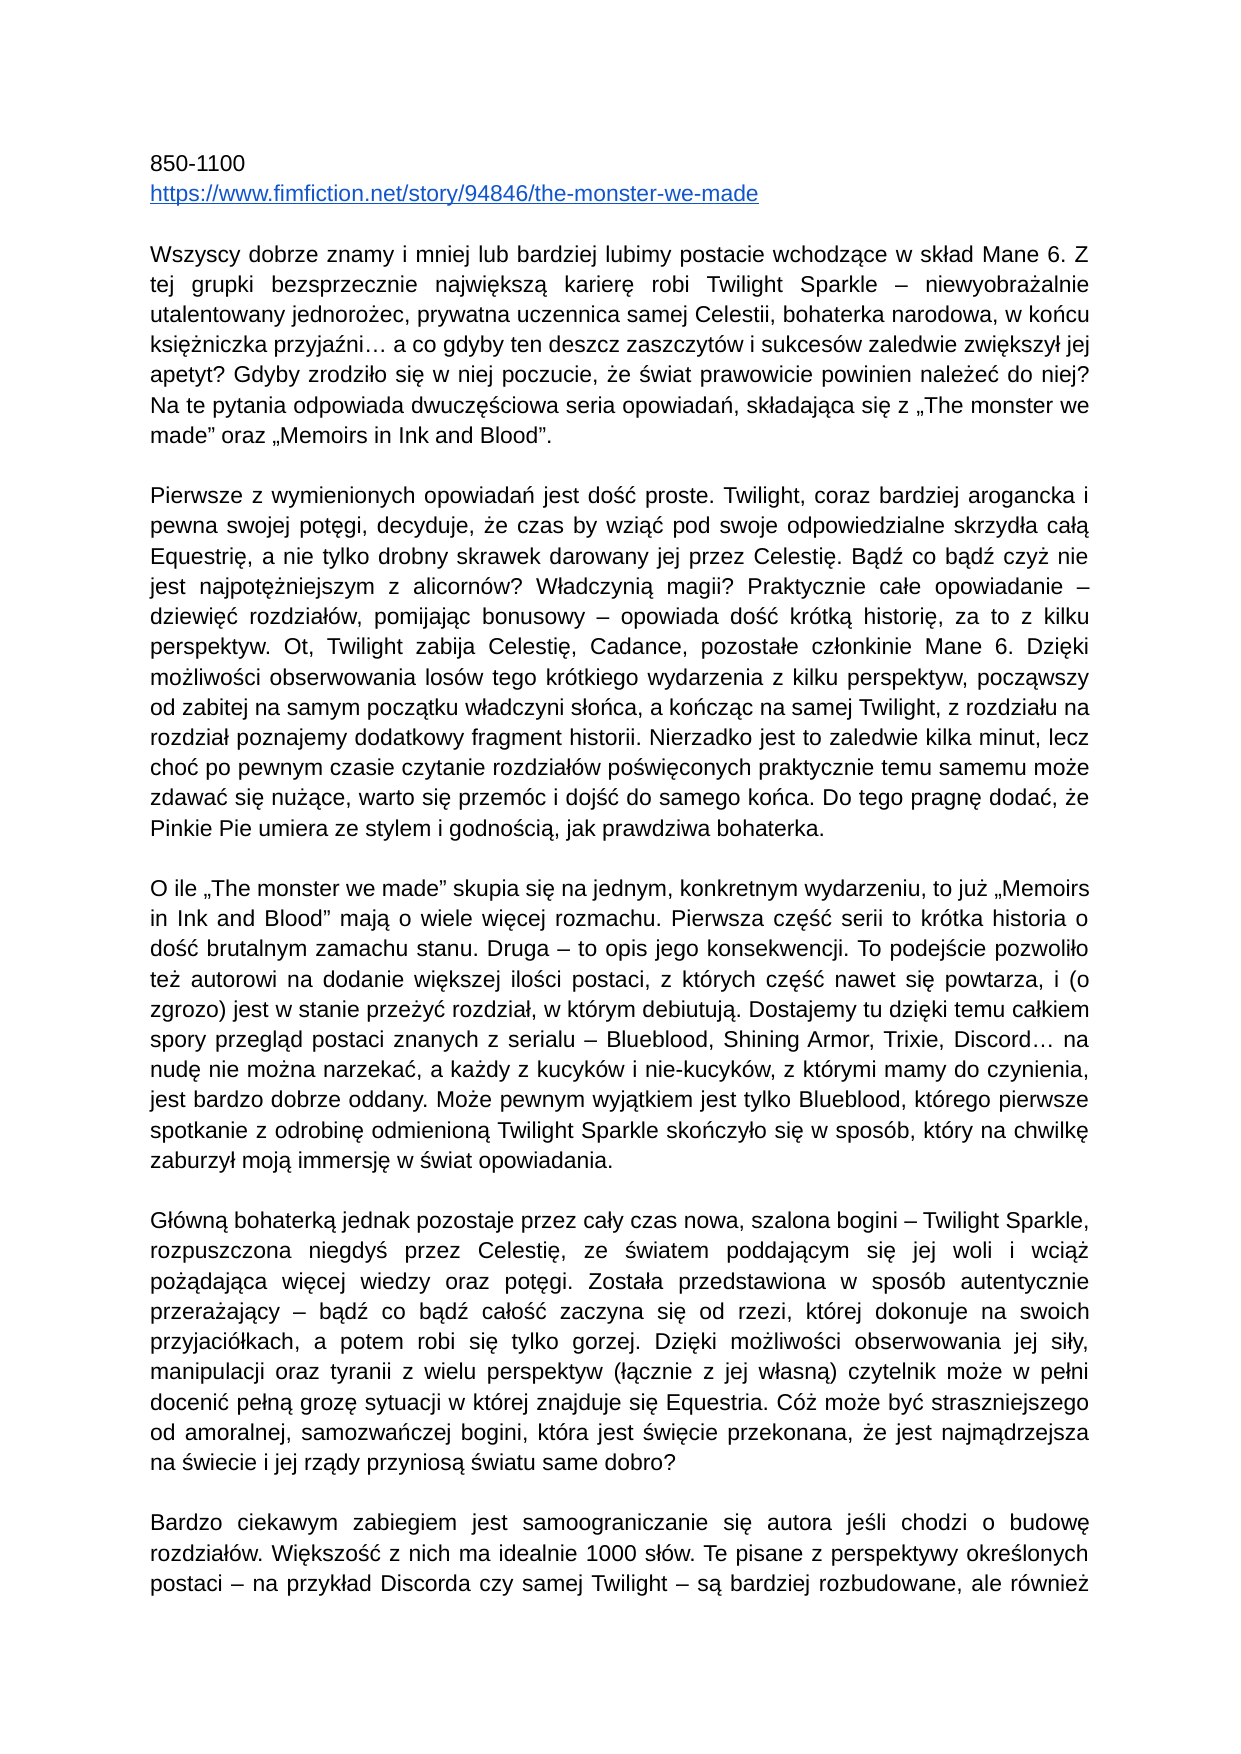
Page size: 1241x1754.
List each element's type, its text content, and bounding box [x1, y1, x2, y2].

text Główną bohaterką jednak pozostaje przez cały czas nowa, szalona bogini – Twilight Sparkle, rozpuszczona niegdyś przez Celestię, ze światem poddającym się jej woli i wciąż pożądająca więcej wiedzy oraz potęgi. Została przedstawiona w sposób autentycznie przerażający – bądź co bądź całość zaczyna się od rzezi, której dokonuje na swoich przyjaciółkach, a potem robi się tylko gorzej. Dzięki możliwości obserwowania jej siły, manipulacji oraz tyranii z wielu perspektyw (łącznie z jej własną) czytelnik może w pełni docenić pełną grozę sytuacji w której znajduje się Equestria. Cóż może być straszniejszego od amoralnej, samozwańczej bogini, która jest święcie przekonana, że jest najmądrzejsza na świecie i jej rządy przyniosą światu same dobro? [150, 1207, 1090, 1475]
text Wszyscy dobrze znamy i mniej lub bardziej lubimy postacie wchodzące w skład Mane 6. Z tej grupki bezsprzecznie największą karierę robi Twilight Sparkle – niewyobrażalnie utalentowany jednorożec, prywatna uczennica samej Celestii, bohaterka narodowa, w końcu księżniczka przyjaźni… a co gdyby ten deszcz zaszczytów i sukcesów zaledwie zwiększył jej apetyt? Gdyby zrodziło się w niej poczucie, że świat prawowicie powinien należeć do niej? Na te pytania odpowiada dwuczęściowa seria opowiadań, składająca się z „The monster we made” oraz „Memoirs in Ink and Blood”. [150, 241, 1090, 448]
text 850-1100 [150, 150, 1090, 176]
text Bardzo ciekawym zabiegiem jest samoograniczanie się autora jeśli chodzi o budowę rozdziałów. Większość z nich ma idealnie 1000 słów. Te pisane z perspektywy określonych postaci – na przykład Discorda czy samej Twilight – są bardziej rozbudowane, ale również [150, 1509, 1090, 1596]
text O ile „The monster we made” skupia się na jednym, konkretnym wydarzeniu, to już „Memoirs in Ink and Blood” mają o wiele więcej rozmachu. Pierwsza część serii to krótka historia o dość brutalnym zamachu stanu. Druga – to opis jego konsekwencji. To podejście pozwoliło też autorowi na dodanie większej ilości postaci, z których część nawet się powtarza, i (o zgrozo) jest w stanie przeżyć rozdział, w którym debiutują. Dostajemy tu dzięki temu całkiem spory przegląd postaci znanych z serialu – Blueblood, Shining Armor, Trixie, Discord… na nudę nie można narzekać, a każdy z kucyków i nie-kucyków, z którymi mamy do czynienia, jest bardzo dobrze oddany. Może pewnym wyjątkiem jest tylko Blueblood, którego pierwsze spotkanie z odrobinę odmienioną Twilight Sparkle skończyło się w sposób, który na chwilkę zaburzył moją immersję w świat opowiadania. [150, 875, 1090, 1173]
text https://www.fimfiction.net/story/94846/the-monster-we-made [150, 180, 1090, 207]
text Pierwsze z wymienionych opowiadań jest dość proste. Twilight, coraz bardziej arogancka i pewna swojej potęgi, decyduje, że czas by wziąć pod swoje odpowiedzialne skrzydła całą Equestrię, a nie tylko drobny skrawek darowany jej przez Celestię. Bądź co bądź czyż nie jest najpotężniejszym z alicornów? Władczynią magii? Praktycznie całe opowiadanie – dziewięć rozdziałów, pomijając bonusowy – opowiada dość krótką historię, za to z kilku perspektyw. Ot, Twilight zabija Celestię, Cadance, pozostałe członkinie Mane 6. Dzięki możliwości obserwowania losów tego krótkiego wydarzenia z kilku perspektyw, począwszy od zabitej na samym początku władczyni słońca, a kończąc na samej Twilight, z rozdziału na rozdział poznajemy dodatkowy fragment historii. Nierzadko jest to zaledwie kilka minut, lecz choć po pewnym czasie czytanie rozdziałów poświęconych praktycznie temu samemu może zdawać się nużące, warto się przemóc i dojść do samego końca. Do tego pragnę dodać, że Pinkie Pie umiera ze stylem i godnością, jak prawdziwa bohaterka. [150, 482, 1090, 841]
